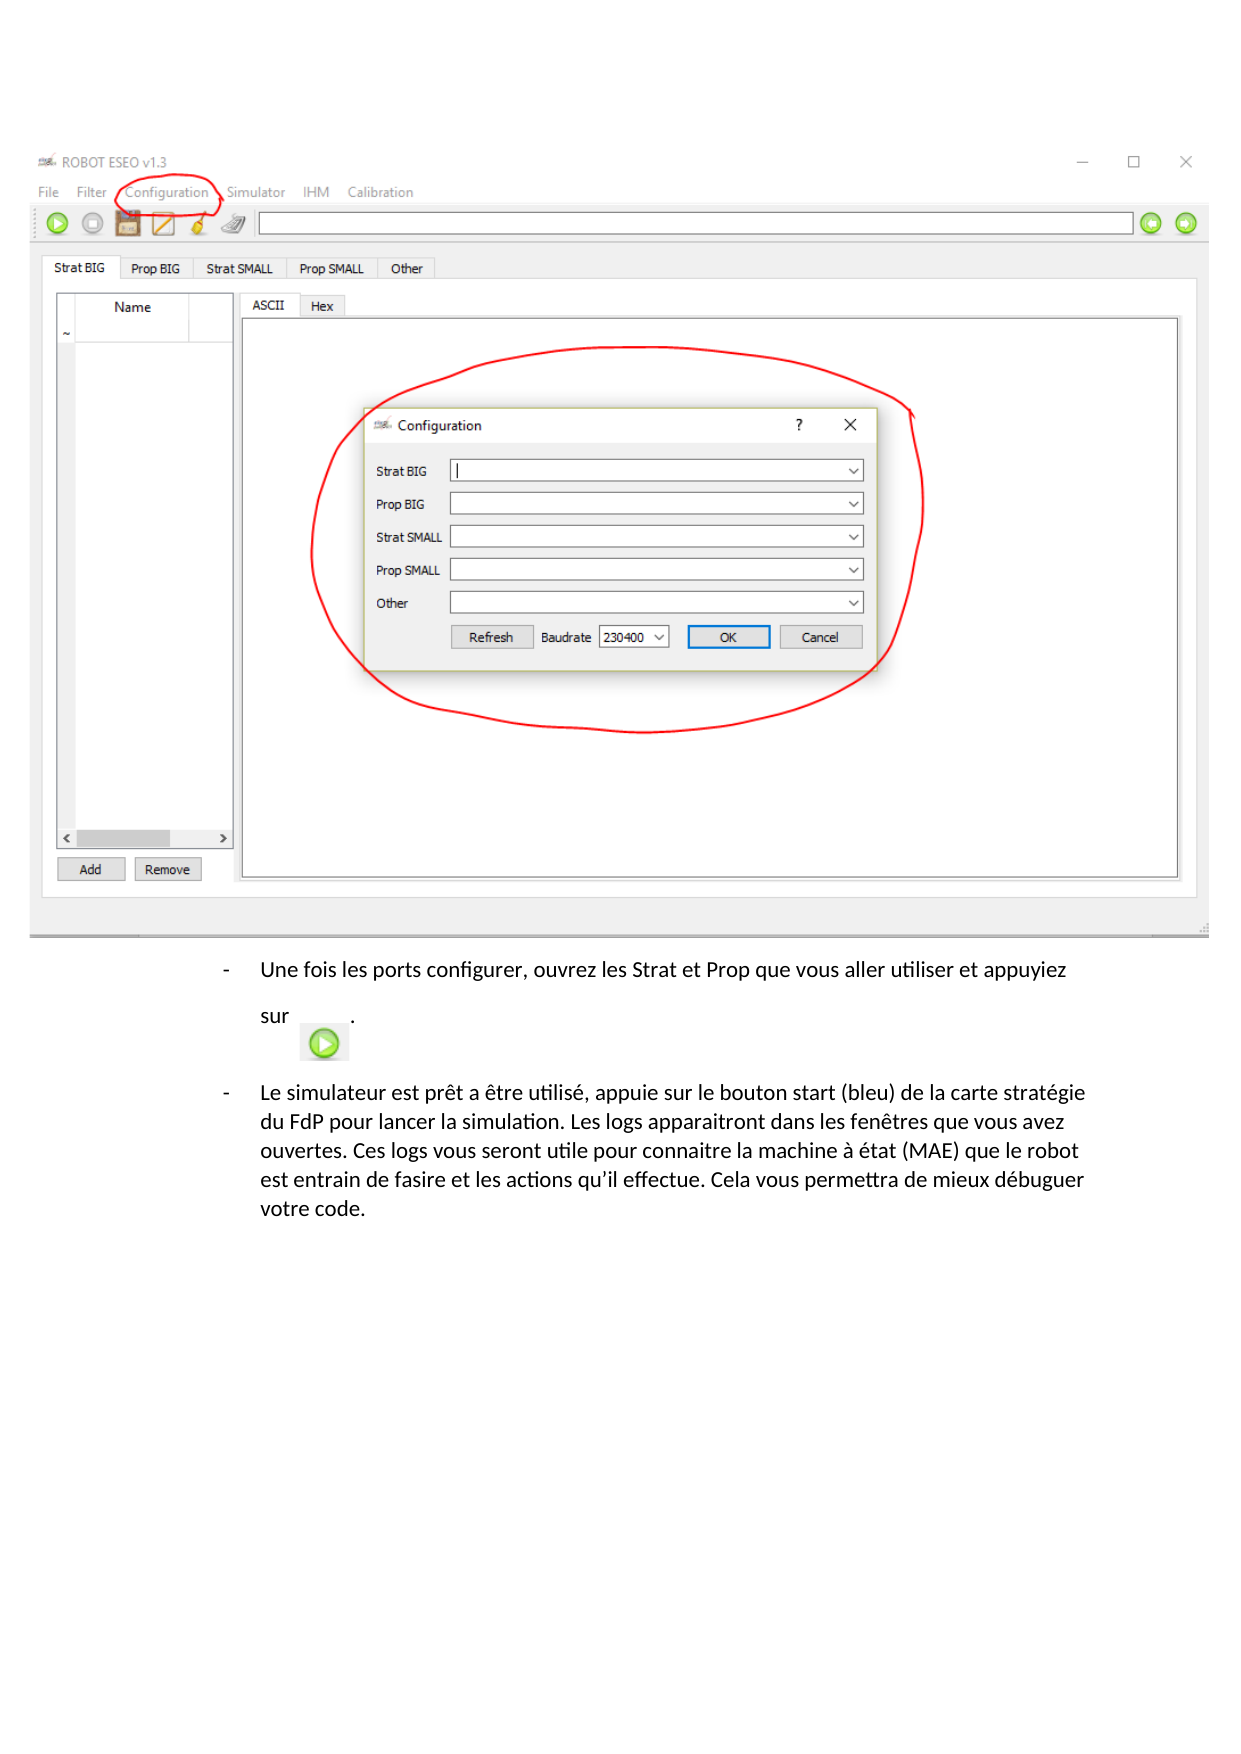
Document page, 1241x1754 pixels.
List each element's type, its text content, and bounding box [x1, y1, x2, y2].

list Une fois les ports configurer, ouvrez les Strat et Prop que vous aller utiliser et appuyiez [223, 955, 1093, 983]
list Le simulateur est prêt a être utilisé, appuie sur le bouton start (bleu) de la carte stratégie du FdP pour lancer la simulation. Les logs apparaitront dans les fenêtres que vous avez ouvertes. Ces logs vous seront utile pour connaitre la machine à état (MAE) que le robot est entrain de fasire et les actions qu’il effectue. Cela vous permettra de mieux débuguer votre code. [223, 1078, 1093, 1222]
list sur . [260, 1001, 1093, 1060]
